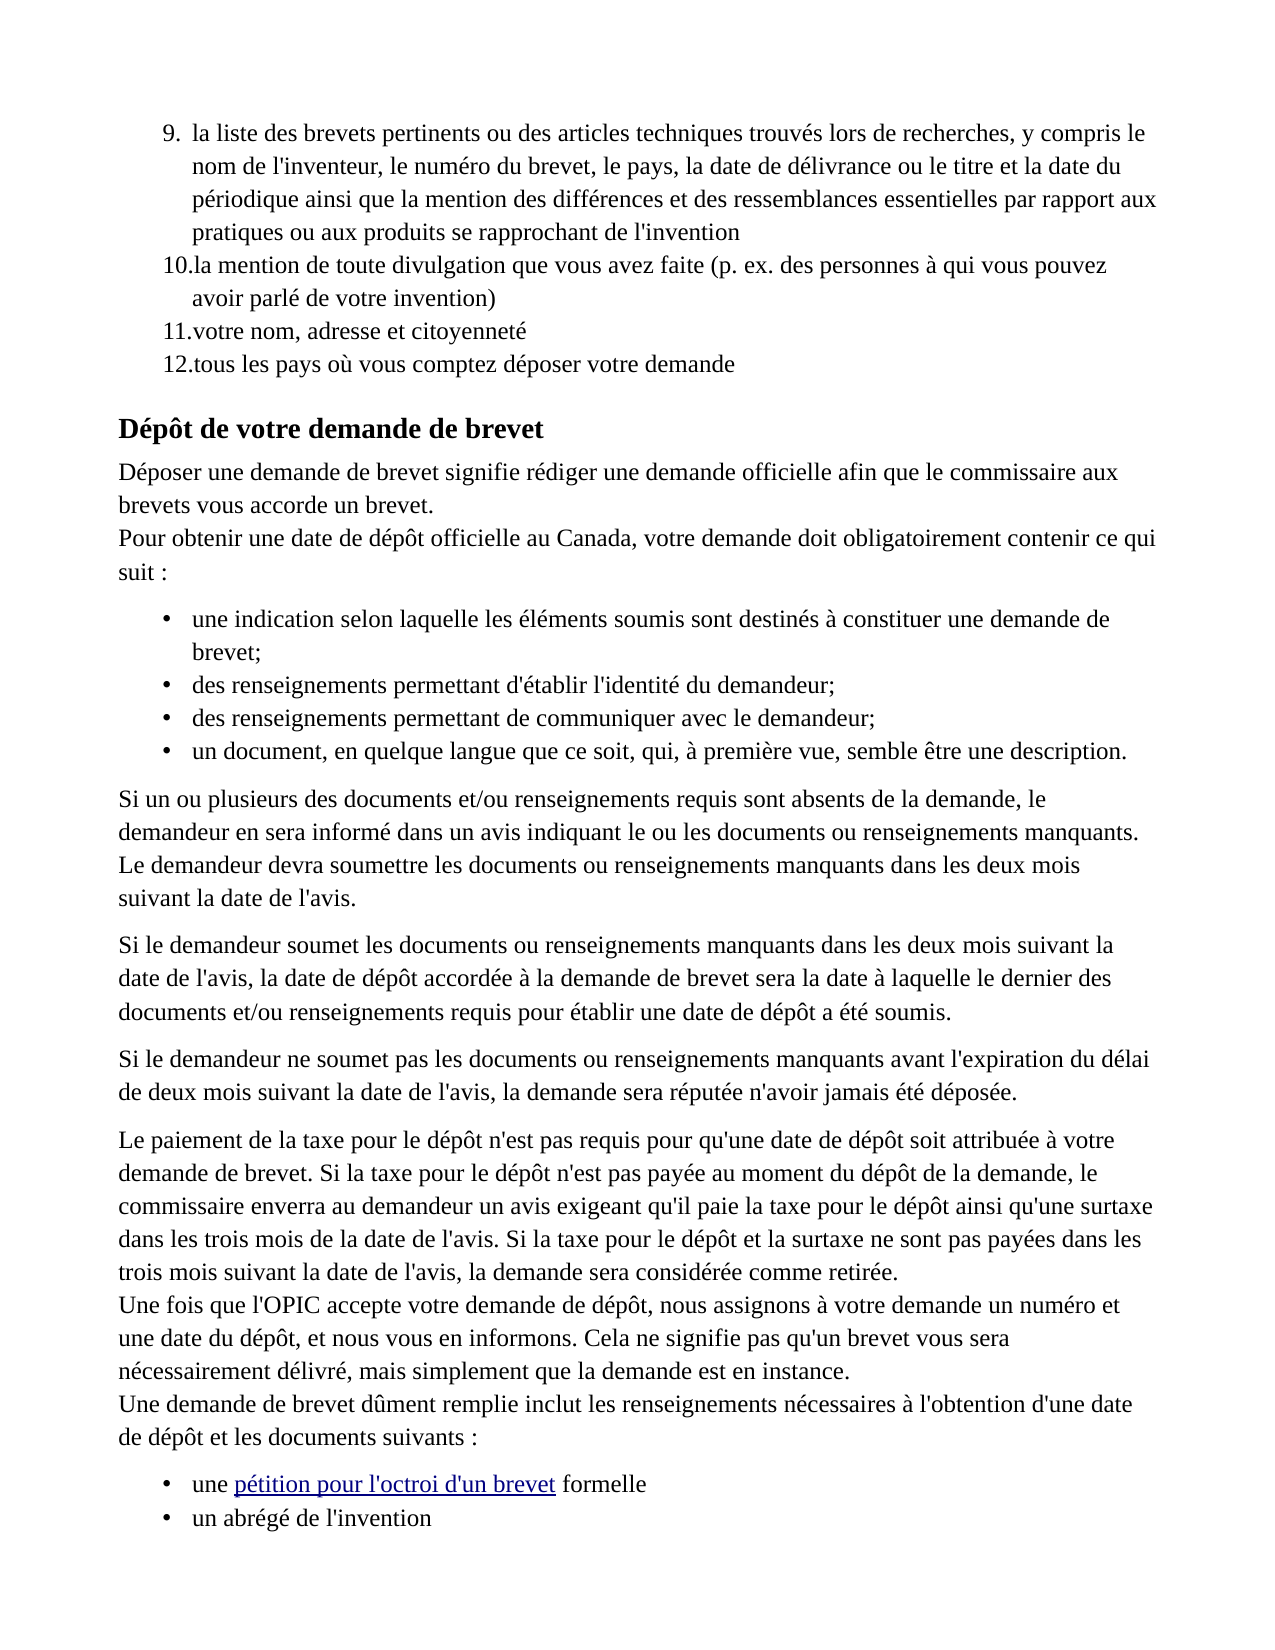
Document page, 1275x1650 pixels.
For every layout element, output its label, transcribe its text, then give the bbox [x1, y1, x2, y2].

list des renseignements permettant d'établir l'identité du demandeur; [162, 670, 1157, 699]
list un abrégé de l'invention [162, 1503, 1157, 1531]
text Si le demandeur ne soumet pas les documents ou renseignements manquants avant l'expiration du délai de deux mois suivant la date de l'avis, la demande sera réputée n'avoir jamais été déposée. [118, 1044, 1157, 1106]
list un document, en quelque langue que ce soit, qui, à première vue, semble être une description. [162, 736, 1157, 765]
text Déposer une demande de brevet signifie rédiger une demande officielle afin que le commissaire aux brevets vous accorde un brevet. Pour obtenir une date de dépôt officielle au Canada, votre demande doit obligatoirement contenir ce qui suit : [118, 457, 1157, 585]
list la liste des brevets pertinents ou des articles techniques trouvés lors de recherches, y compris le nom de l'inventeur, le numéro du brevet, le pays, la date de délivrance ou le titre et la date du périodique ainsi que la mention des différences et des ressemblances essentielles par rapport aux pratiques ou aux produits se rapprochant de l'invention [162, 118, 1157, 246]
list une pétition pour l'octroi d'un brevet formelle [162, 1469, 1157, 1498]
list la mention de toute divulgation que vous avez faite (p. ex. des personnes à qui vous pouvez avoir parlé de votre invention) [162, 250, 1157, 312]
list une indication selon laquelle les éléments soumis sont destinés à constituer une demande de brevet; [162, 604, 1157, 666]
list tous les pays où vous comptez déposer votre demande [162, 349, 1157, 378]
list des renseignements permettant de communiquer avec le demandeur; [162, 703, 1157, 732]
list votre nom, adresse et citoyenneté [162, 316, 1157, 345]
text Le paiement de la taxe pour le dépôt n'est pas requis pour qu'une date de dépôt soit attribuée à votre demande de brevet. Si la taxe pour le dépôt n'est pas payée au moment du dépôt de la demande, le commissaire enverra au demandeur un avis exigeant qu'il paie la taxe pour le dépôt ainsi qu'une surtaxe dans les trois mois de la date de l'avis. Si la taxe pour le dépôt et la surtaxe ne sont pas payées dans les trois mois suivant la date de l'avis, la demande sera considérée comme retirée. Une fois que l'OPIC accepte votre demande de dépôt, nous assignons à votre demande un numéro et une date du dépôt, et nous vous en informons. Cela ne signifie pas qu'un brevet vous sera nécessairement délivré, mais simplement que la demande est en instance. Une demande de brevet dûment remplie inclut les renseignements nécessaires à l'obtention d'une date de dépôt et les documents suivants : [118, 1125, 1157, 1451]
text Si un ou plusieurs des documents et/ou renseignements requis sont absents de la demande, le demandeur en sera informé dans un avis indiquant le ou les documents ou renseignements manquants. Le demandeur devra soumettre les documents ou renseignements manquants dans les deux mois suivant la date de l'avis. [118, 784, 1157, 912]
subtitle Dépôt de votre demande de brevet [118, 411, 1157, 445]
text Si le demandeur soumet les documents ou renseignements manquants dans les deux mois suivant la date de l'avis, la date de dépôt accordée à la demande de brevet sera la date à laquelle le dernier des documents et/ou renseignements requis pour établir une date de dépôt a été soumis. [118, 931, 1157, 1025]
